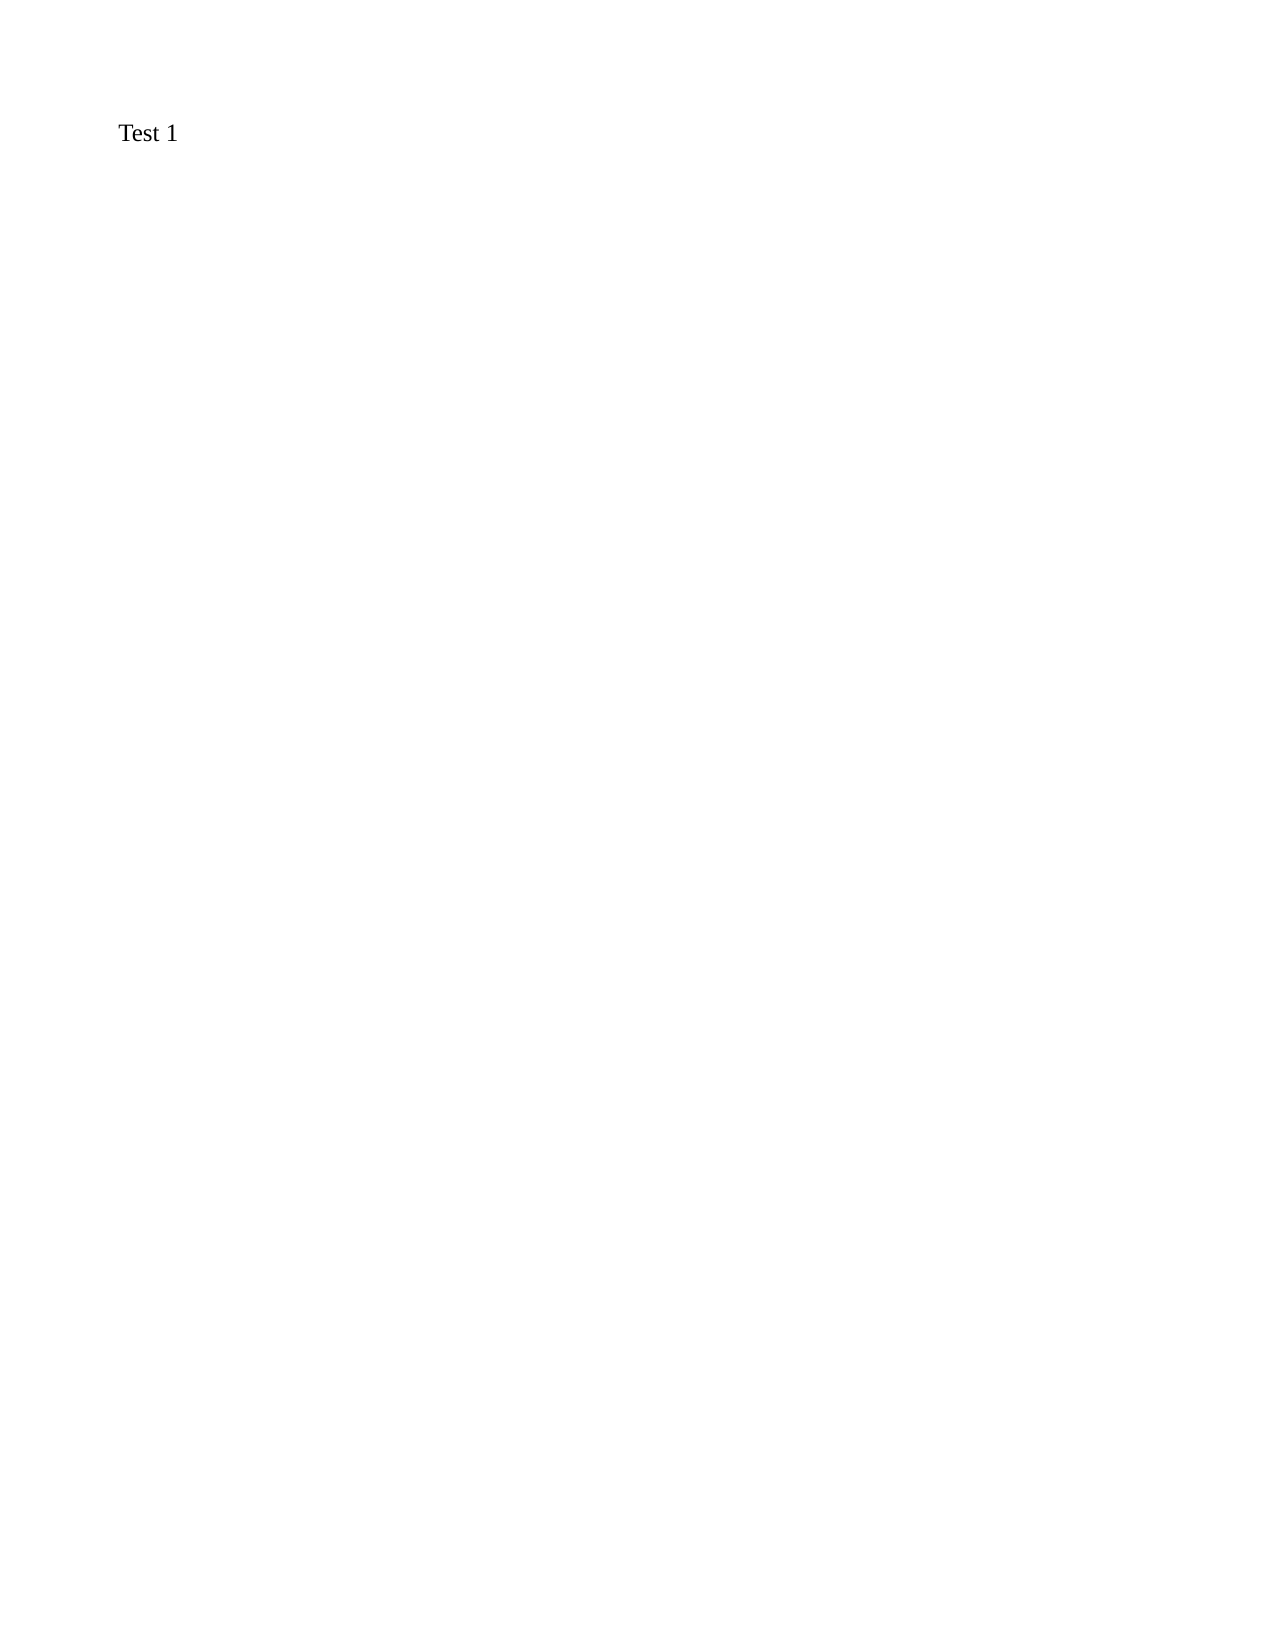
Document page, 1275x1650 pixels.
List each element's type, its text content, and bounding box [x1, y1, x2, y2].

text Test 1 [118, 118, 1157, 147]
